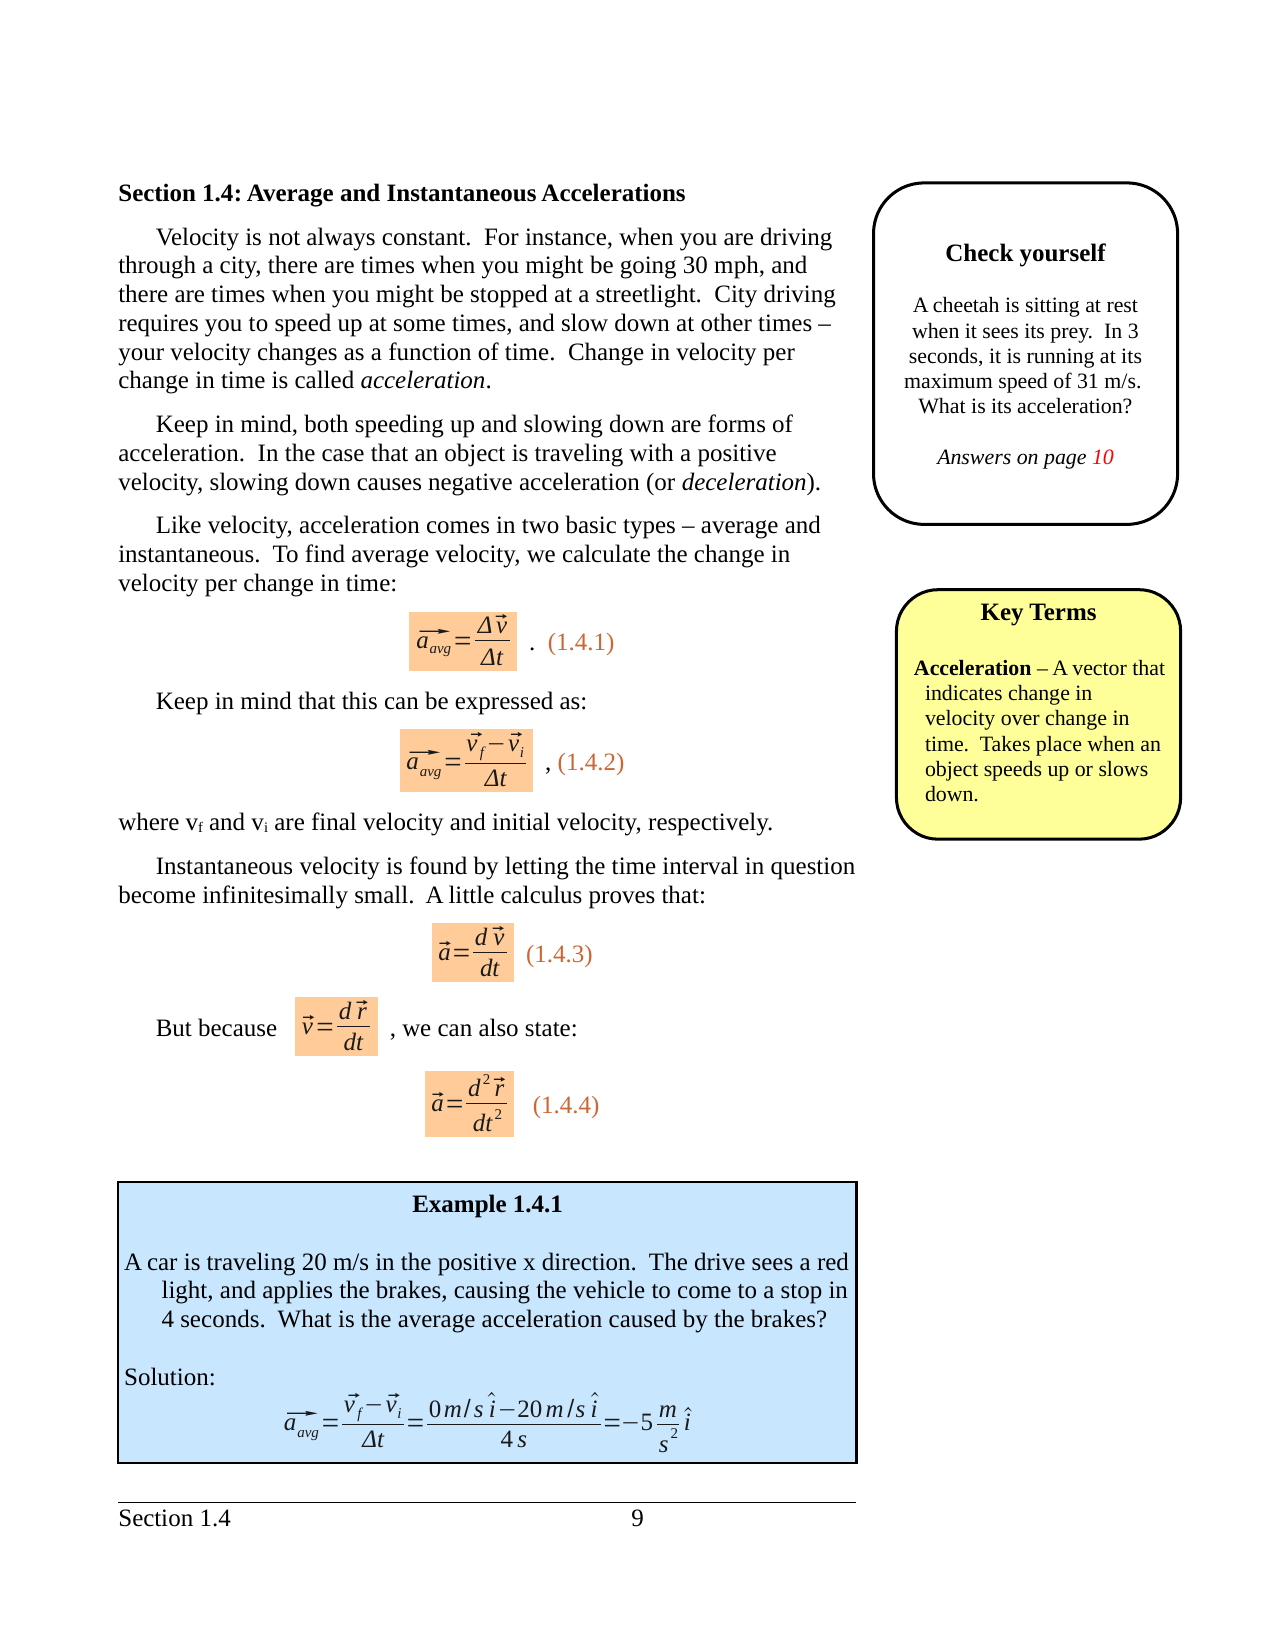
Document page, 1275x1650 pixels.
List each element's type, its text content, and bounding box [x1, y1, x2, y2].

text . (1.4.1) [517, 612, 856, 671]
text where vf and vi are final velocity and initial velocity, respectively. [118, 807, 856, 836]
text [118, 612, 409, 671]
text Instantaneous velocity is found by letting the time interval in question become infinitesimally small. A little calculus proves that: [118, 851, 856, 908]
text Keep in mind that this can be expressed as: [118, 686, 856, 714]
table_header Example 1.4.1 A car is traveling 20 m/s in the positive x direction. The drive sees a red light, and applies the brakes, causing the vehicle to come to a stop in 4 seconds. What is the average acceleration caused by the brakes? Solution: [119, 1183, 855, 1462]
text But because [118, 997, 295, 1056]
text [118, 1071, 425, 1137]
text Like velocity, acceleration comes in two basic types – average and instantaneous. To find average velocity, we calculate the change in velocity per change in time: [118, 511, 856, 597]
text Keep in mind, both speeding up and slowing down are forms of acceleration. In the case that an object is traveling with a positive velocity, slowing down causes negative acceleration (or deceleration). [118, 409, 856, 496]
text , we can also state: [378, 997, 856, 1056]
text [118, 729, 400, 792]
text [118, 923, 432, 982]
text (1.4.4) [514, 1071, 856, 1137]
text , (1.4.2) [533, 729, 856, 792]
text Section 1.4: Average and Instantaneous Accelerations [118, 178, 856, 207]
text Velocity is not always constant. For instance, when you are driving through a city, there are times when you might be going 30 mph, and there are times when you might be stopped at a streetlight. City driving requires you to speed up at some times, and slow down at other times – your velocity changes as a function of time. Change in velocity per change in time is called acceleration. [118, 222, 856, 394]
text (1.4.3) [514, 923, 856, 982]
